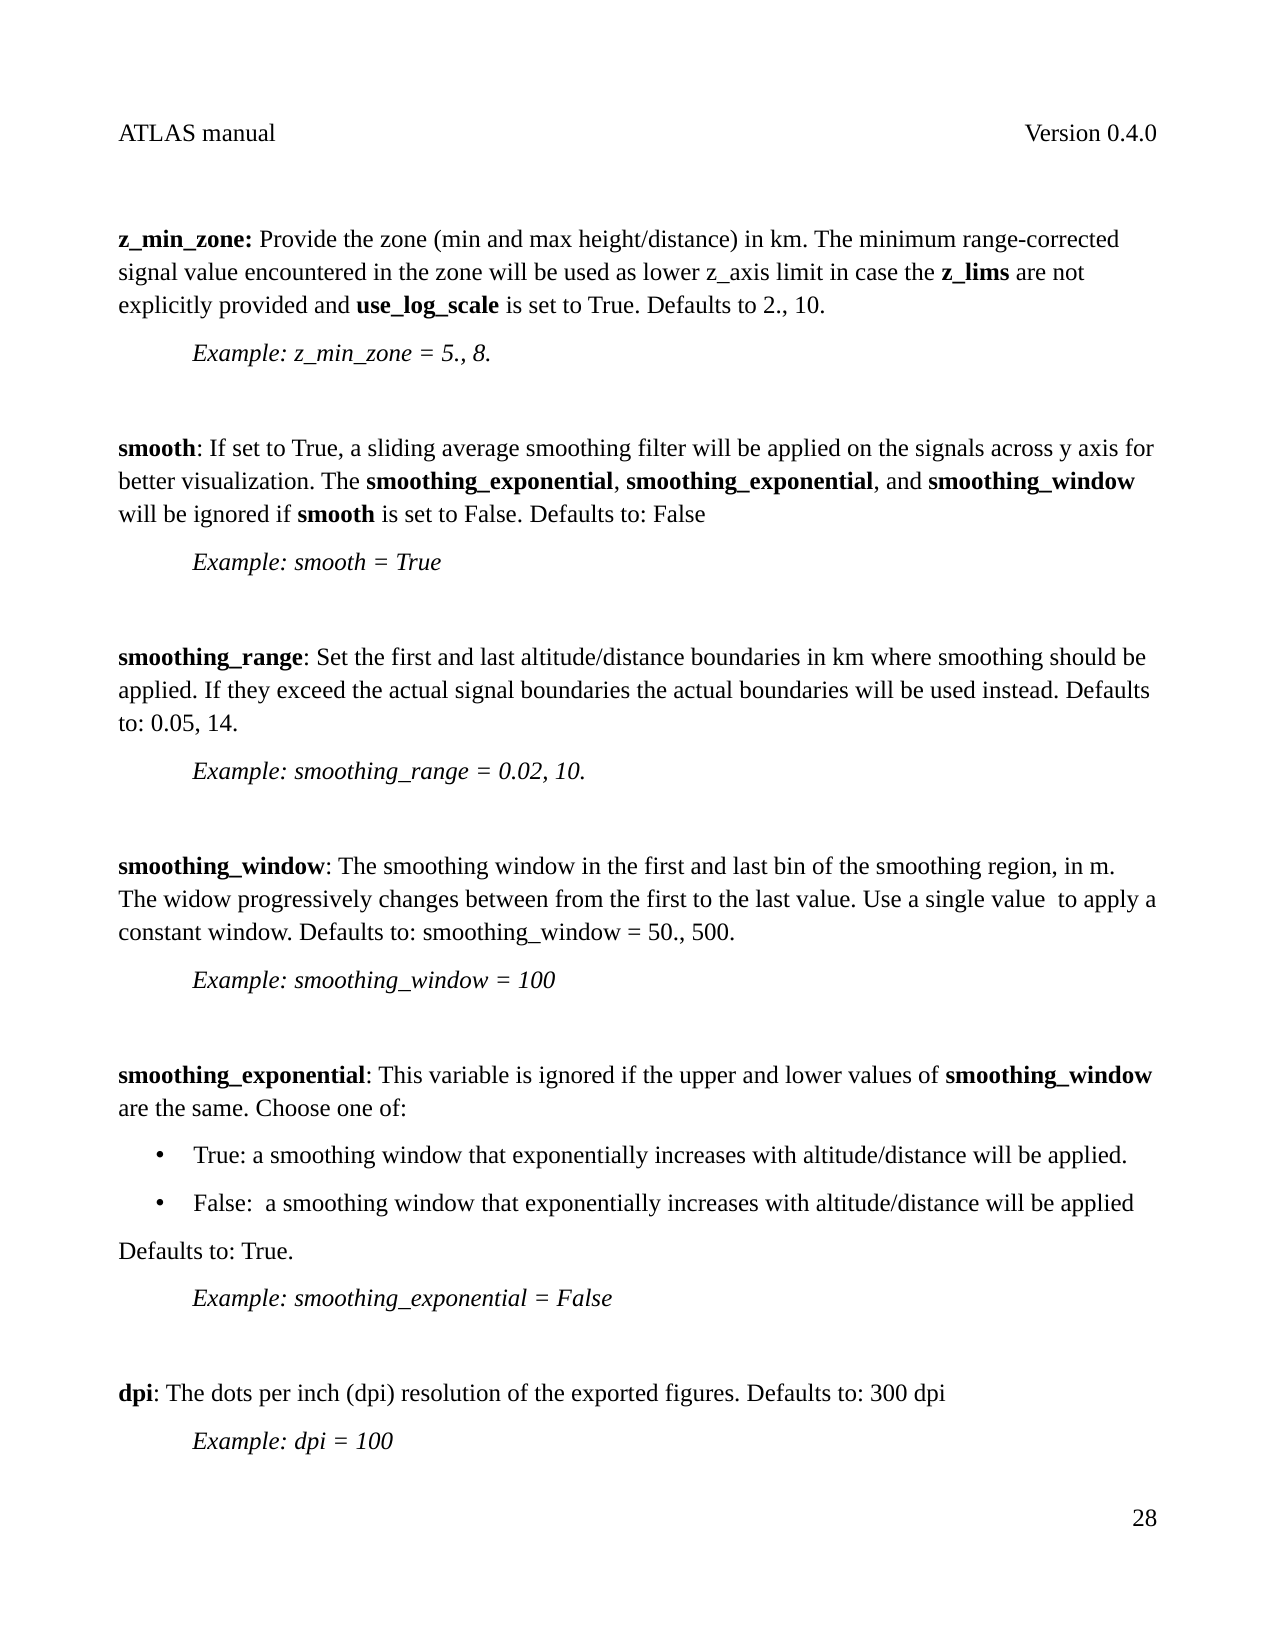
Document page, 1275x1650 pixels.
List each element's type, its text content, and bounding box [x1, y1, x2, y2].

list False: a smoothing window that exponentially increases with altitude/distance will be applied [156, 1188, 1157, 1217]
text Example: z_min_zone = 5., 8. [118, 338, 1157, 367]
text dpi: The dots per inch (dpi) resolution of the exported figures. Defaults to: 300 dpi [118, 1378, 1157, 1407]
text smoothing_window: The smoothing window in the first and last bin of the smoothing region, in m. The widow progressively changes between from the first to the last value. Use a single value to apply a constant window. Defaults to: smoothing_window = 50., 500. [118, 851, 1157, 946]
text Example: smoothing_range = 0.02, 10. [118, 756, 1157, 784]
text z_min_zone: Provide the zone (min and max height/distance) in km. The minimum range-corrected signal value encountered in the zone will be used as lower z_axis limit in case the z_lims are not explicitly provided and use_log_scale is set to True. Defaults to 2., 10. [118, 224, 1157, 319]
text Example: smoothing_window = 100 [118, 965, 1157, 993]
text Defaults to: True. [118, 1236, 1157, 1264]
list True: a smoothing window that exponentially increases with altitude/distance will be applied. [156, 1141, 1157, 1169]
text smooth: If set to True, a sliding average smoothing filter will be applied on the signals across y axis for better visualization. The smoothing_exponential, smoothing_exponential, and smoothing_window will be ignored if smooth is set to False. Defaults to: False [118, 433, 1157, 528]
text smoothing_range: Set the first and last altitude/distance boundaries in km where smoothing should be applied. If they exceed the actual signal boundaries the actual boundaries will be used instead. Defaults to: 0.05, 14. [118, 642, 1157, 737]
text Example: dpi = 100 [118, 1426, 1157, 1455]
text Example: smoothing_exponential = False [118, 1283, 1157, 1312]
text Example: smooth = True [118, 547, 1157, 576]
text smoothing_exponential: This variable is ignored if the upper and lower values of smoothing_window are the same. Choose one of: [118, 1060, 1157, 1122]
